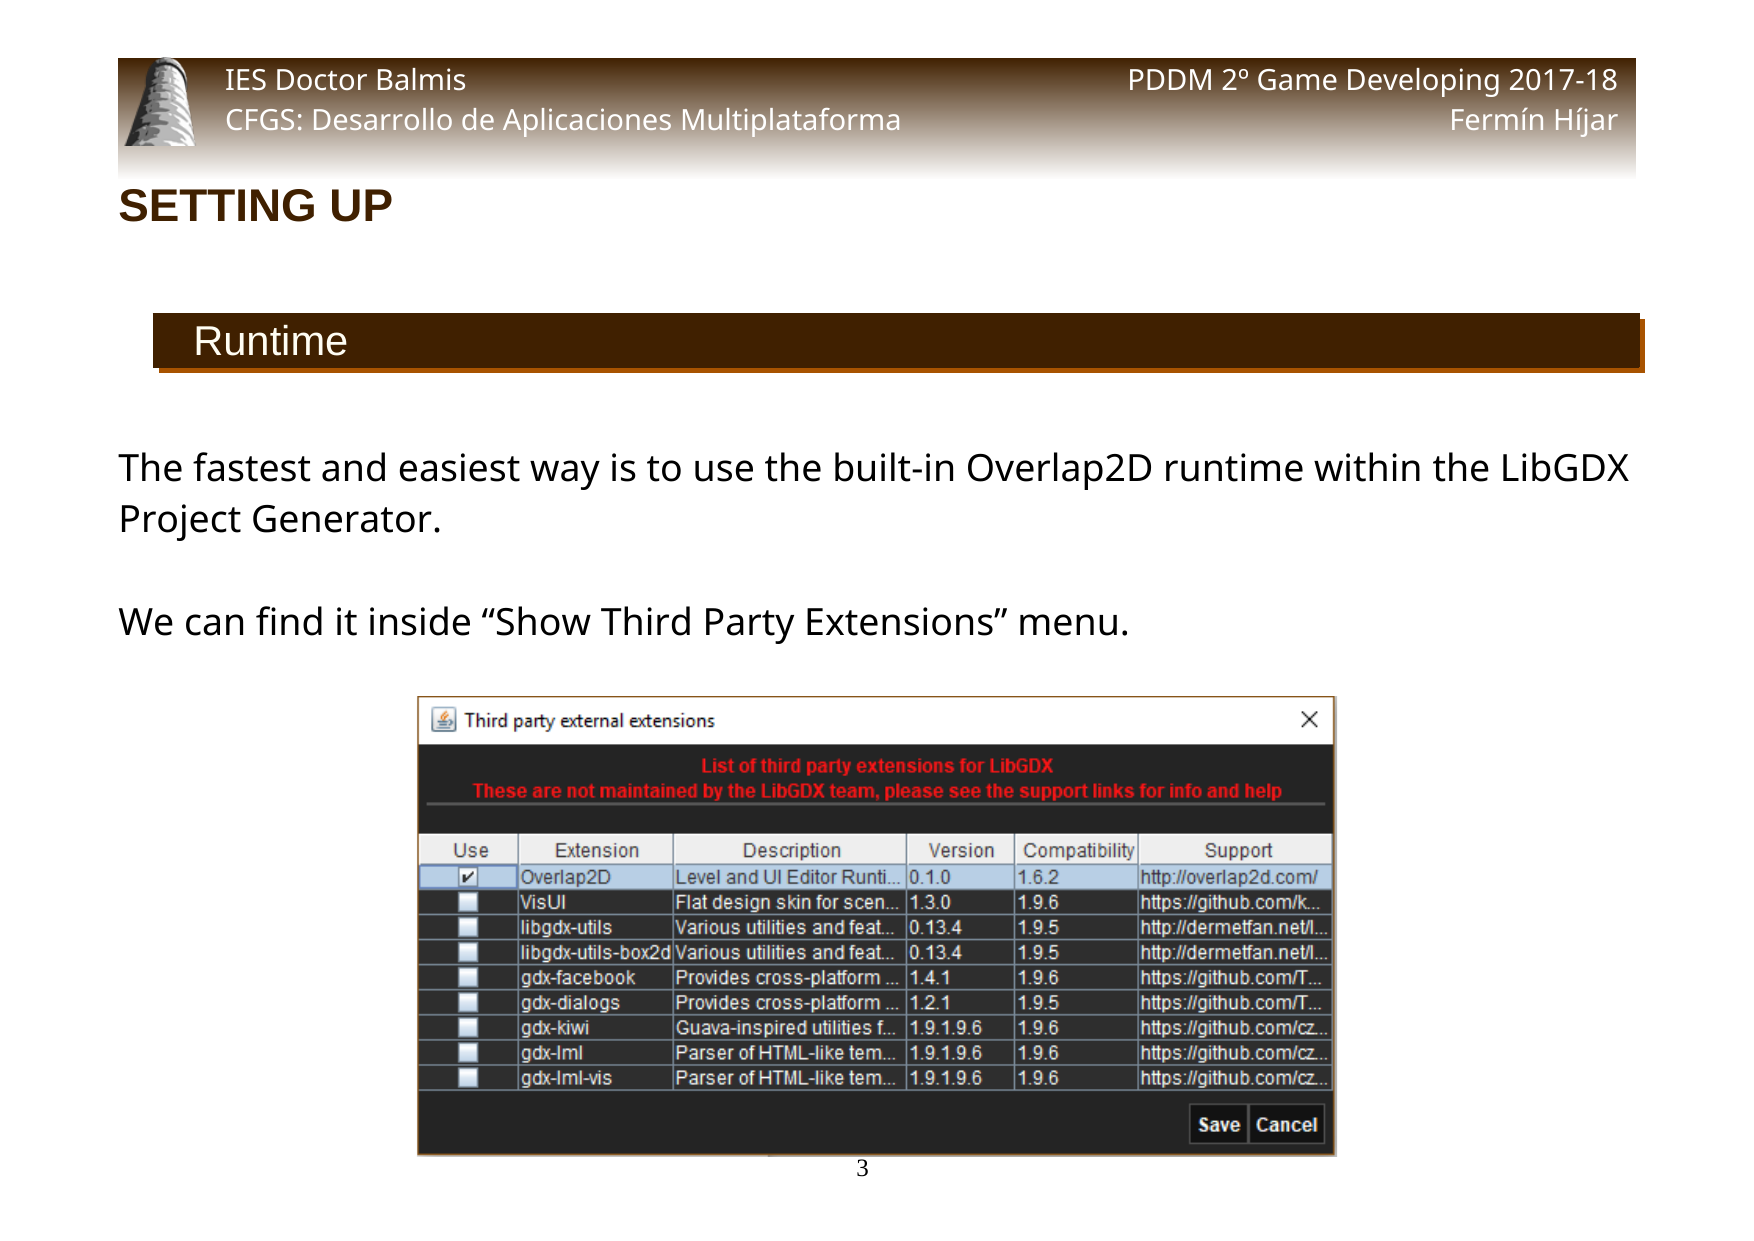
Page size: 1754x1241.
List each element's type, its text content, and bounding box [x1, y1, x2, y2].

picture [121, 57, 202, 146]
text The fastest and easiest way is to use the built-in Overlap2D runtime within the LibGDX Project Generator. [118, 442, 1636, 544]
subtitle SETTING UP [118, 178, 1636, 283]
picture [416, 696, 1338, 1157]
list Runtime [154, 314, 1639, 367]
text We can find it inside “Show Third Party Extensions” menu. [118, 595, 1636, 646]
